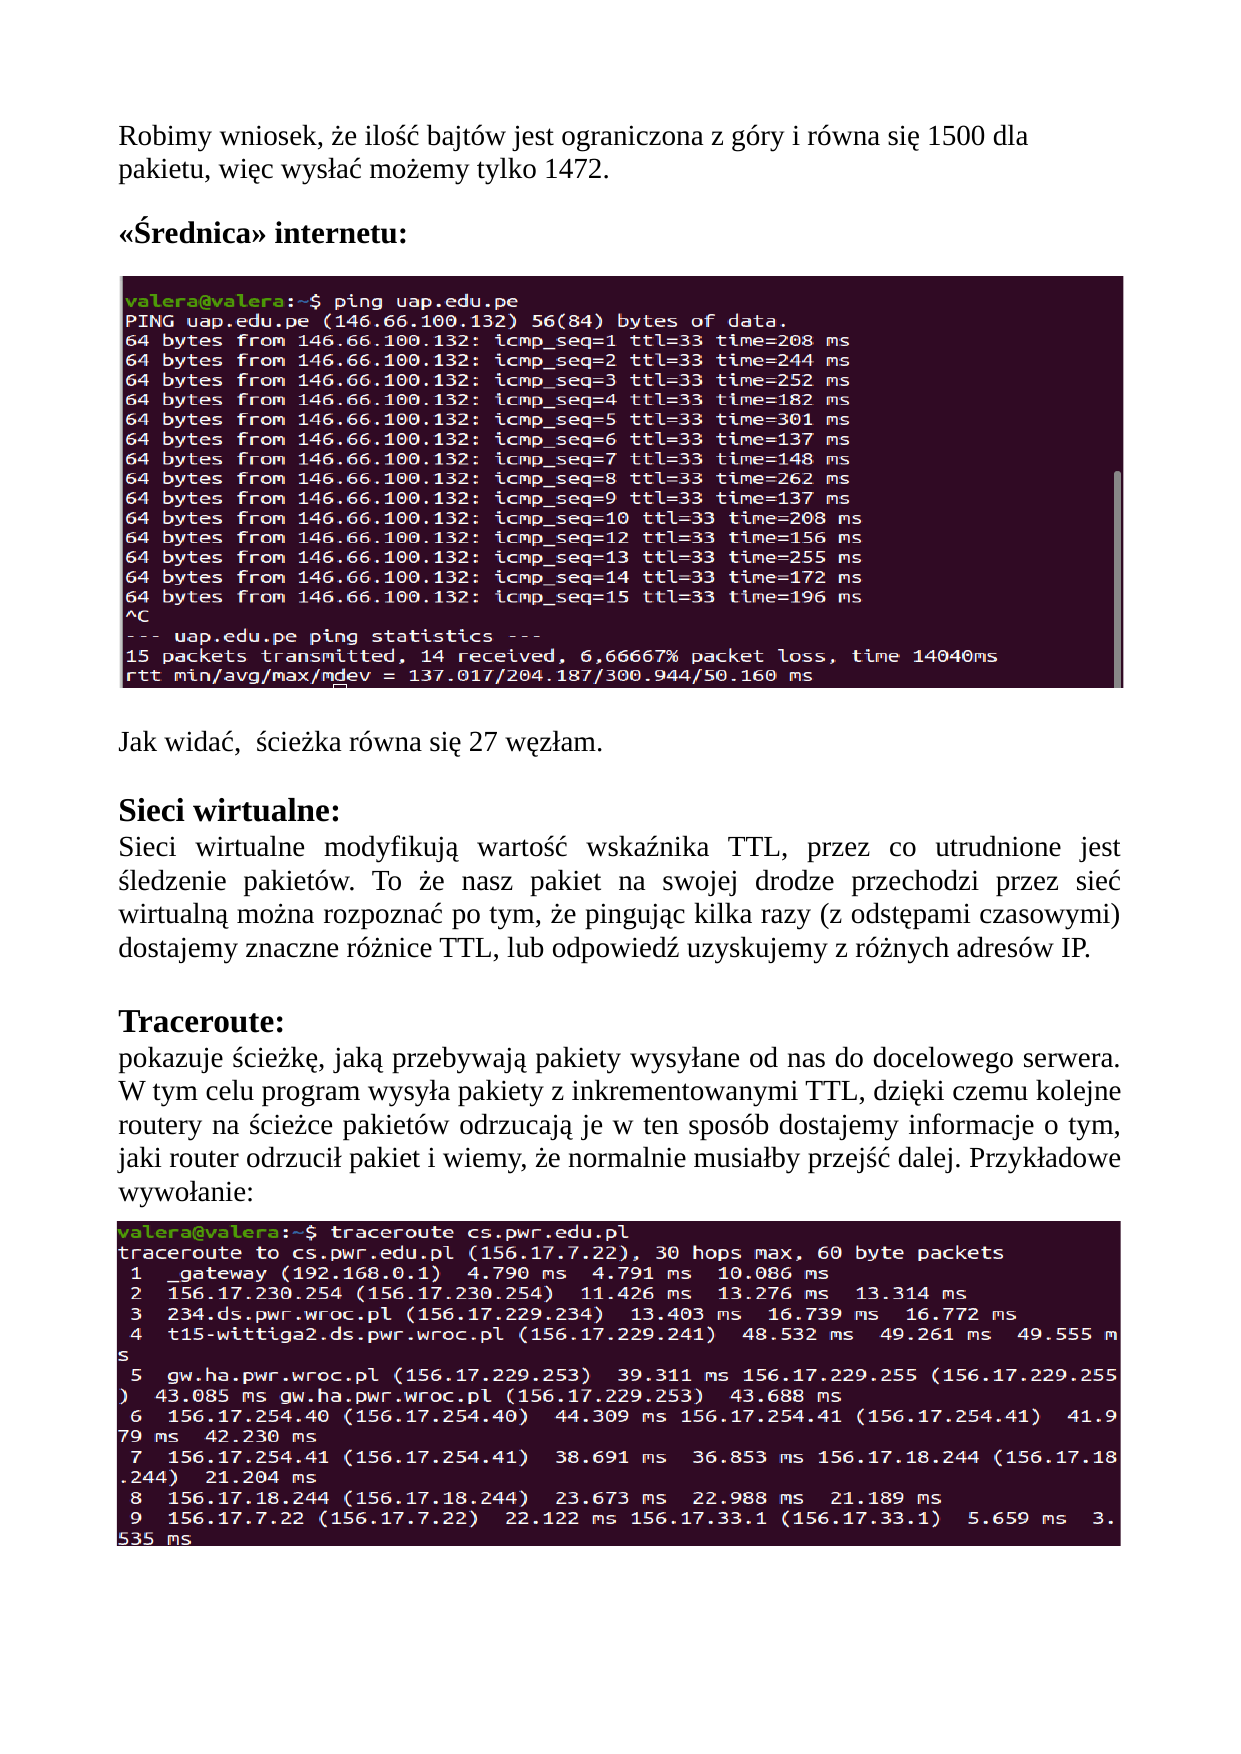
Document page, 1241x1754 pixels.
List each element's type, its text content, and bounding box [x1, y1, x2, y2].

picture [119, 276, 1124, 688]
text Sieci wirtualne modyfikują wartość wskaźnika TTL, przez co utrudnione jest śledzenie pakietów. To że nasz pakiet na swojej drodze przechodzi przez sieć wirtualną można rozpoznać po tym, że pingując kilka razy (z odstępami czasowymi) dostajemy znaczne różnice TTL, lub odpowiedź uzyskujemy z różnych adresów IP. [118, 829, 1122, 963]
picture [116, 1221, 1121, 1546]
text Traceroute: [118, 1002, 1122, 1040]
text Robimy wniosek, że ilość bajtów jest ograniczona z góry i równa się 1500 dla pakietu, więc wysłać możemy tylko 1472. [118, 118, 1122, 185]
text Jak widać, ścieżka równa się 27 węzłam. [118, 724, 1122, 757]
text «Średnica» internetu: [118, 214, 1122, 250]
text Sieci wirtualne: [118, 791, 1122, 829]
text pokazuje ścieżkę, jaką przebywają pakiety wysyłane od nas do docelowego serwera. W tym celu program wysyła pakiety z inkrementowanymi TTL, dzięki czemu kolejne routery na ścieżce pakietów odrzucają je w ten sposób dostajemy informacje o tym, jaki router odrzucił pakiet i wiemy, że normalnie musiałby przejść dalej. Przykładowe wywołanie: [118, 1040, 1122, 1208]
